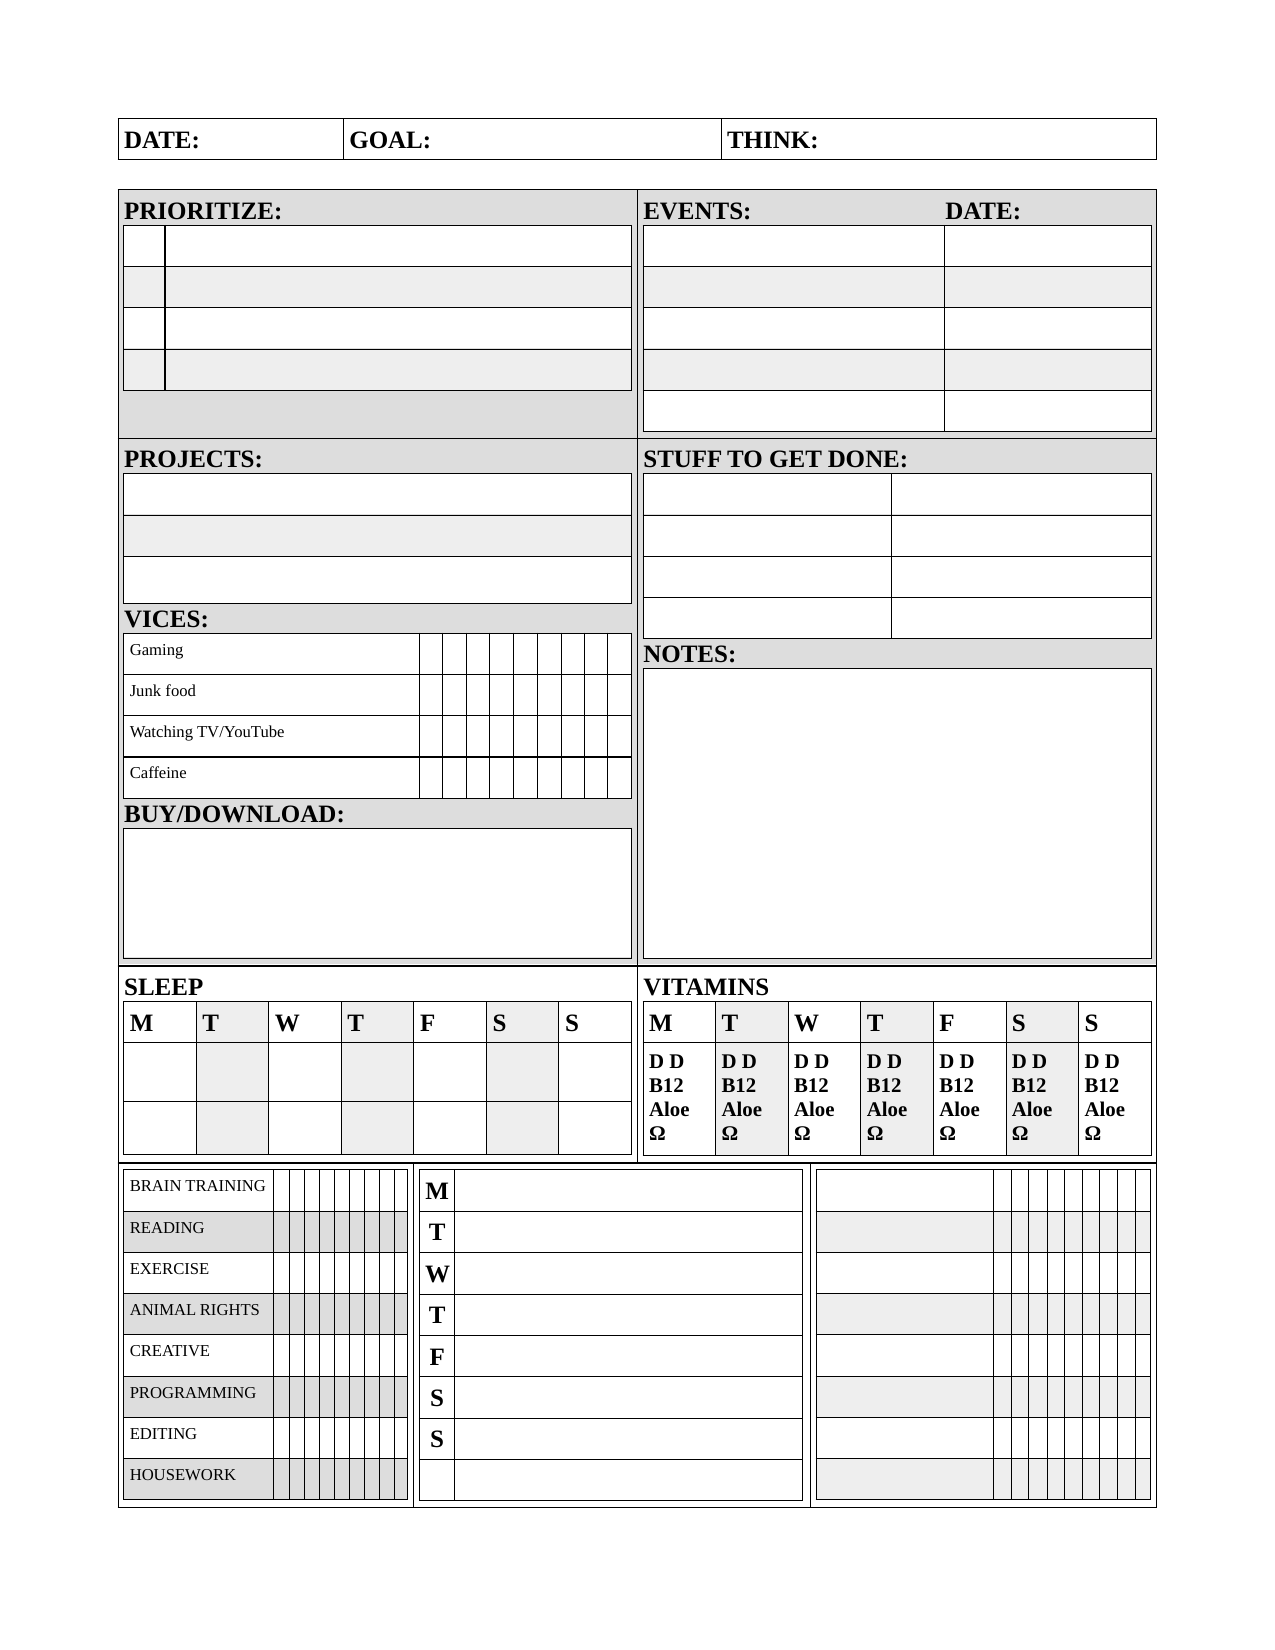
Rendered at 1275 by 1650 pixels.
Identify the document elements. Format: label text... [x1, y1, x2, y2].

table_header S [1079, 1002, 1151, 1042]
table_cell [320, 1335, 334, 1376]
table_cell [1118, 1253, 1135, 1293]
table_cell [538, 758, 561, 798]
table_cell [1118, 1212, 1135, 1252]
table_cell [538, 716, 561, 756]
table_cell [585, 716, 607, 756]
table_cell T [420, 1212, 454, 1252]
table_cell [420, 675, 442, 715]
table_cell [350, 1459, 364, 1499]
table_cell [1118, 1418, 1135, 1458]
table_cell [1048, 1212, 1064, 1252]
table_header GOAL: [344, 119, 721, 159]
table_cell [455, 1253, 802, 1294]
table_cell [320, 1377, 334, 1417]
table_cell [817, 1294, 993, 1334]
table_cell [644, 391, 944, 431]
table_cell [380, 1377, 394, 1417]
table_cell [1083, 1418, 1099, 1458]
table_cell [1065, 1253, 1082, 1293]
table_cell [274, 1377, 289, 1417]
table_header [1065, 1170, 1082, 1211]
table_header [124, 474, 631, 514]
table_header [817, 1170, 993, 1211]
table_cell [335, 1377, 349, 1417]
table_cell [945, 350, 1151, 390]
table_cell [644, 267, 944, 307]
table_header [1083, 1170, 1099, 1211]
table_cell [380, 1418, 394, 1458]
table_cell [467, 675, 489, 715]
table_cell READING [124, 1212, 273, 1252]
table_cell [350, 1253, 364, 1293]
table_cell D D B12 Aloe Ω [644, 1043, 715, 1155]
table_cell [455, 1377, 802, 1417]
table_cell [644, 516, 891, 556]
table_cell [395, 1253, 407, 1293]
table_cell [342, 1102, 413, 1154]
table_cell [1136, 1253, 1150, 1293]
table_header [380, 1170, 394, 1211]
table_cell [1048, 1253, 1064, 1293]
table_cell [197, 1102, 268, 1154]
table_cell [414, 1043, 486, 1101]
table_cell [290, 1418, 304, 1458]
table_cell [1029, 1418, 1047, 1458]
table_cell [1136, 1294, 1150, 1334]
table_cell [269, 1043, 341, 1101]
table_cell [124, 350, 164, 390]
table_header F [414, 1002, 486, 1042]
table_cell [644, 557, 891, 597]
table_cell [443, 716, 466, 756]
table_header [644, 226, 944, 266]
table_cell [1083, 1335, 1099, 1376]
table_cell [455, 1460, 802, 1500]
table_header [490, 634, 513, 674]
table_cell [1136, 1377, 1150, 1417]
table_header [350, 1170, 364, 1211]
table_cell [395, 1418, 407, 1458]
table_cell [1048, 1459, 1064, 1499]
table_cell [1012, 1335, 1028, 1376]
table_cell [1136, 1212, 1150, 1252]
table_cell [335, 1459, 349, 1499]
table_cell [562, 675, 584, 715]
table_cell [1118, 1377, 1135, 1417]
table_header [1136, 1170, 1150, 1211]
table_cell [365, 1253, 379, 1293]
table_cell [305, 1377, 319, 1417]
table_cell [124, 557, 631, 603]
table_cell [350, 1294, 364, 1334]
table_cell [305, 1459, 319, 1499]
table_cell [1065, 1418, 1082, 1458]
table_header [166, 226, 631, 266]
table_cell [274, 1212, 289, 1252]
table_cell [1065, 1459, 1082, 1499]
table_cell [365, 1459, 379, 1499]
table_cell [487, 1043, 558, 1101]
table_cell [320, 1294, 334, 1334]
table_cell F [420, 1336, 454, 1376]
table_cell EDITING [124, 1418, 273, 1458]
table_cell [395, 1294, 407, 1334]
table_cell [443, 758, 466, 798]
table_cell [945, 308, 1151, 348]
table_cell [817, 1335, 993, 1376]
table_cell D D B12 Aloe Ω [1079, 1043, 1151, 1155]
table_header [1012, 1170, 1028, 1211]
table_cell D D B12 Aloe Ω [934, 1043, 1006, 1155]
table_header [274, 1170, 289, 1211]
table_cell [1029, 1335, 1047, 1376]
table_cell Caffeine [124, 758, 419, 798]
table_header [562, 634, 584, 674]
table_cell [514, 758, 537, 798]
table_cell [395, 1212, 407, 1252]
table_cell [817, 1253, 993, 1293]
table_cell [608, 758, 631, 798]
table_cell [290, 1377, 304, 1417]
table_cell [350, 1212, 364, 1252]
table_cell [994, 1459, 1011, 1499]
table_cell [305, 1253, 319, 1293]
table_cell [455, 1336, 802, 1376]
table_cell [395, 1459, 407, 1499]
table_cell [817, 1418, 993, 1458]
table_header W [789, 1002, 860, 1042]
table_cell [562, 758, 584, 798]
table_cell [1118, 1459, 1135, 1499]
table_cell ANIMAL RIGHTS [124, 1294, 273, 1334]
table_cell [1100, 1212, 1117, 1252]
table_cell [1065, 1212, 1082, 1252]
table_cell [320, 1459, 334, 1499]
table_cell [290, 1253, 304, 1293]
table_cell [1100, 1294, 1117, 1334]
table_cell [490, 758, 513, 798]
table_cell [1012, 1253, 1028, 1293]
table_cell [1029, 1459, 1047, 1499]
table_cell [455, 1212, 802, 1252]
table_cell [335, 1212, 349, 1252]
table_header [320, 1170, 334, 1211]
table_cell [269, 1102, 341, 1154]
table_cell [414, 1102, 486, 1154]
table_cell [994, 1253, 1011, 1293]
table_header [119, 1164, 413, 1507]
table_header [1048, 1170, 1064, 1211]
table_cell [1083, 1253, 1099, 1293]
table_cell [1083, 1212, 1099, 1252]
table_cell [644, 350, 944, 390]
table_cell [1100, 1253, 1117, 1293]
table_cell S [420, 1377, 454, 1417]
table_cell [994, 1377, 1011, 1417]
table_header W [269, 1002, 341, 1042]
table_cell [124, 267, 164, 307]
table_cell [994, 1212, 1011, 1252]
table_cell [608, 716, 631, 756]
table_cell [514, 716, 537, 756]
table_header [585, 634, 607, 674]
table_cell [305, 1418, 319, 1458]
table_cell [1029, 1212, 1047, 1252]
table_cell [514, 675, 537, 715]
table_header [608, 634, 631, 674]
table_cell CREATIVE [124, 1335, 273, 1376]
table_cell [892, 516, 1151, 556]
table_cell [335, 1335, 349, 1376]
table_cell PROJECTS: VICES: BUY/DOWNLOAD: [119, 439, 637, 964]
table_cell [1100, 1335, 1117, 1376]
table_cell [1029, 1294, 1047, 1334]
table_cell [1136, 1459, 1150, 1499]
table_cell [1012, 1377, 1028, 1417]
table_header Gaming [124, 634, 419, 674]
table_header [644, 474, 891, 514]
table_header [811, 1164, 1156, 1507]
table_cell Junk food [124, 675, 419, 715]
table_cell [1083, 1377, 1099, 1417]
table_cell [455, 1295, 802, 1335]
table_header [892, 474, 1151, 514]
table_cell [487, 1102, 558, 1154]
table_header [1100, 1170, 1117, 1211]
table_cell Watching TV/YouTube [124, 716, 419, 756]
table_cell [350, 1418, 364, 1458]
table_cell [1012, 1418, 1028, 1458]
table_cell [124, 1043, 196, 1101]
table_header [467, 634, 489, 674]
table_cell [420, 716, 442, 756]
table_header DATE: [119, 119, 343, 159]
table_cell [1029, 1253, 1047, 1293]
table_cell [197, 1043, 268, 1101]
table_cell [945, 267, 1151, 307]
table_header PRIORITIZE: [119, 190, 637, 438]
table_cell [817, 1377, 993, 1417]
table_cell [490, 675, 513, 715]
table_cell [608, 675, 631, 715]
table_cell [320, 1418, 334, 1458]
table_cell [644, 308, 944, 348]
table_cell [305, 1335, 319, 1376]
table_header [420, 634, 442, 674]
table_cell [274, 1253, 289, 1293]
table_cell HOUSEWORK [124, 1459, 273, 1499]
table_cell [443, 675, 466, 715]
table_cell [1100, 1418, 1117, 1458]
table_cell [305, 1212, 319, 1252]
table_header S [559, 1002, 631, 1042]
table_cell D D B12 Aloe Ω [861, 1043, 933, 1155]
table_cell D D B12 Aloe Ω [716, 1043, 788, 1155]
table_header VITAMINS [638, 967, 1156, 1162]
table_cell [365, 1212, 379, 1252]
table_header [945, 226, 1151, 266]
table_header [124, 226, 164, 266]
table_cell [395, 1377, 407, 1417]
table_cell [365, 1418, 379, 1458]
table_cell W [420, 1253, 454, 1294]
table_header T [861, 1002, 933, 1042]
table_cell [335, 1294, 349, 1334]
table_cell [1100, 1377, 1117, 1417]
table_cell [1118, 1335, 1135, 1376]
table_cell [1136, 1335, 1150, 1376]
table_cell [1048, 1335, 1064, 1376]
table_cell PROGRAMMING [124, 1377, 273, 1417]
table_cell [455, 1419, 802, 1459]
table_cell [395, 1335, 407, 1376]
table_cell D D B12 Aloe Ω [1007, 1043, 1078, 1155]
table_cell [1118, 1294, 1135, 1334]
table_cell [305, 1294, 319, 1334]
table_cell [817, 1212, 993, 1252]
table_cell [994, 1335, 1011, 1376]
table_cell [380, 1335, 394, 1376]
table_cell [335, 1253, 349, 1293]
table_cell [1100, 1459, 1117, 1499]
table_cell [320, 1212, 334, 1252]
table_cell [380, 1459, 394, 1499]
table_cell [490, 716, 513, 756]
table_cell [1048, 1294, 1064, 1334]
table_cell [290, 1335, 304, 1376]
table_cell [585, 758, 607, 798]
table_header M [124, 1002, 196, 1042]
table_cell [274, 1418, 289, 1458]
table_cell [380, 1294, 394, 1334]
table_cell [1065, 1377, 1082, 1417]
table_cell [166, 350, 631, 390]
table_header THINK: [722, 119, 1156, 159]
table_cell [320, 1253, 334, 1293]
table_cell [350, 1335, 364, 1376]
table_cell [274, 1335, 289, 1376]
table_cell [365, 1335, 379, 1376]
table_cell [290, 1294, 304, 1334]
table_header [124, 829, 631, 957]
table_header BRAIN TRAINING [124, 1170, 273, 1211]
table_cell [290, 1459, 304, 1499]
table_cell [945, 391, 1151, 431]
table_header M [644, 1002, 715, 1042]
table_cell [166, 267, 631, 307]
table_cell [994, 1418, 1011, 1458]
table_header SLEEP [119, 967, 637, 1162]
table_cell [559, 1043, 631, 1101]
table_cell [817, 1459, 993, 1499]
table_cell [1065, 1294, 1082, 1334]
table_cell [1083, 1294, 1099, 1334]
table_header [455, 1170, 802, 1211]
table_cell [124, 1102, 196, 1154]
table_cell [342, 1043, 413, 1101]
table_cell [1012, 1212, 1028, 1252]
table_cell [1029, 1377, 1047, 1417]
table_cell [365, 1294, 379, 1334]
table_cell [559, 1102, 631, 1154]
table_cell [1083, 1459, 1099, 1499]
table_cell [892, 598, 1151, 638]
table_cell [1065, 1335, 1082, 1376]
table_header EVENTS: DATE: [638, 190, 1156, 438]
table_cell [994, 1294, 1011, 1334]
table_cell [380, 1253, 394, 1293]
table_header S [487, 1002, 558, 1042]
table_cell [365, 1377, 379, 1417]
table_cell [420, 758, 442, 798]
table_header [305, 1170, 319, 1211]
table_cell [1012, 1294, 1028, 1334]
table_cell [166, 308, 631, 348]
table_cell EXERCISE [124, 1253, 273, 1293]
table_cell T [420, 1295, 454, 1335]
table_header T [716, 1002, 788, 1042]
table_cell [420, 1460, 454, 1500]
table_cell [1012, 1459, 1028, 1499]
table_cell [124, 516, 631, 556]
table_header [414, 1164, 810, 1507]
table_cell [538, 675, 561, 715]
table_cell [274, 1294, 289, 1334]
table_header F [934, 1002, 1006, 1042]
table_header [365, 1170, 379, 1211]
table_cell [1136, 1418, 1150, 1458]
table_header [1029, 1170, 1047, 1211]
table_cell [1048, 1377, 1064, 1417]
table_cell [290, 1212, 304, 1252]
table_header S [1007, 1002, 1078, 1042]
table_cell [562, 716, 584, 756]
table_cell [274, 1459, 289, 1499]
table_cell [1048, 1418, 1064, 1458]
table_header [514, 634, 537, 674]
table_header [395, 1170, 407, 1211]
table_cell STUFF TO GET DONE: NOTES: [638, 439, 1156, 964]
table_cell [892, 557, 1151, 597]
table_cell [467, 716, 489, 756]
table_header [335, 1170, 349, 1211]
table_header T [197, 1002, 268, 1042]
table_header T [342, 1002, 413, 1042]
table_header [1118, 1170, 1135, 1211]
table_cell [585, 675, 607, 715]
table_cell [467, 758, 489, 798]
table_cell [350, 1377, 364, 1417]
table_cell [124, 308, 164, 348]
table_header [443, 634, 466, 674]
table_header M [420, 1170, 454, 1211]
table_header [290, 1170, 304, 1211]
table_cell [335, 1418, 349, 1458]
table_header [644, 669, 1151, 958]
table_cell D D B12 Aloe Ω [789, 1043, 860, 1155]
table_header [538, 634, 561, 674]
table_cell S [420, 1419, 454, 1459]
table_cell [380, 1212, 394, 1252]
table_cell [644, 598, 891, 638]
table_header [994, 1170, 1011, 1211]
